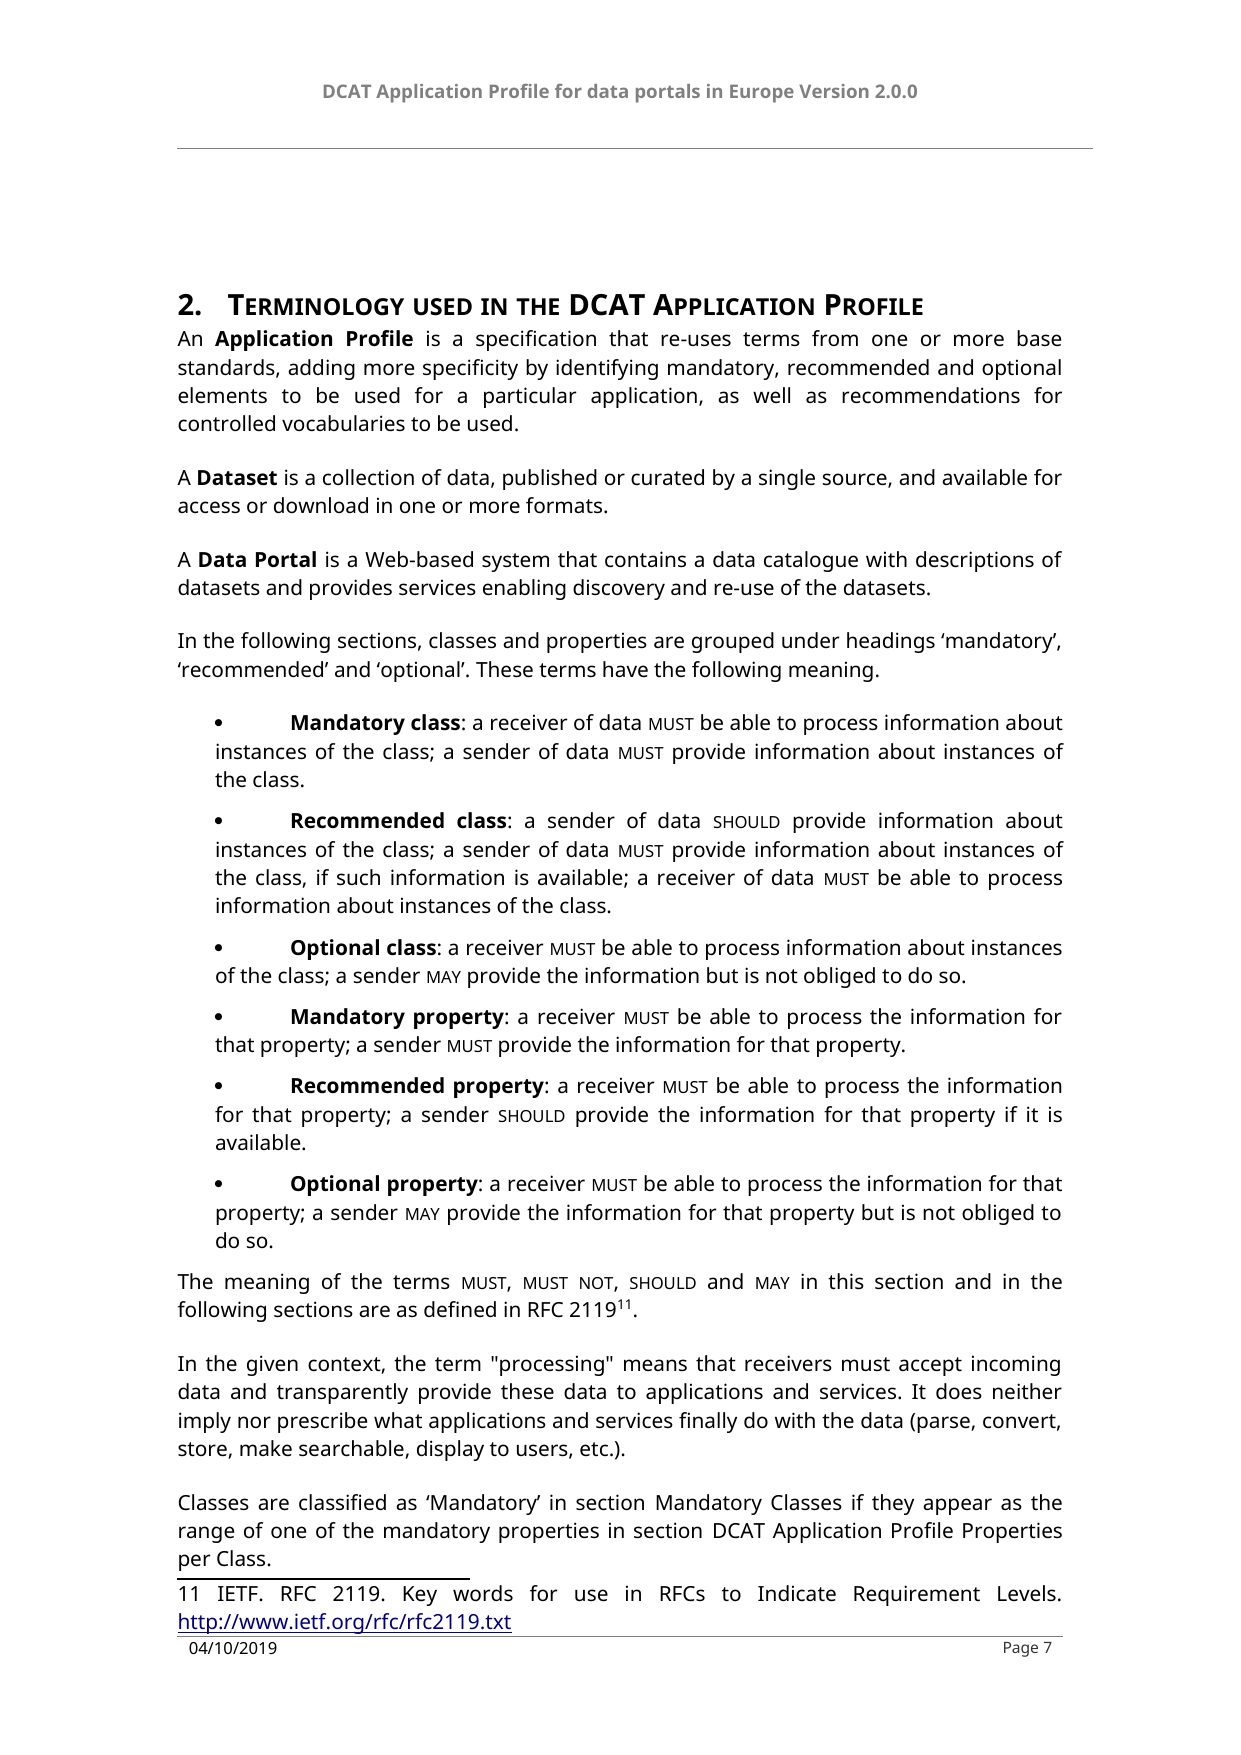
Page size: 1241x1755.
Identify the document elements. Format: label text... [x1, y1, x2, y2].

text An Application Profile is a specification that re-uses terms from one or more base standards, adding more specificity by identifying mandatory, recommended and optional elements to be used for a particular application, as well as recommendations for controlled vocabularies to be used. [177, 324, 1063, 438]
text In the given context, the term "processing" means that receivers must accept incoming data and transparently provide these data to applications and services. It does neither imply nor prescribe what applications and services finally do with the data (parse, convert, store, make searchable, display to users, etc.). [177, 1349, 1063, 1463]
text The meaning of the terms must, must not, should and may in this section and in the following sections are as defined in RFC 2119. [177, 1267, 1063, 1324]
list Optional class: a receiver must be able to process information about instances of the class; a sender may provide the information but is not obliged to do so. [215, 933, 1063, 989]
subtitle Terminology used in the DCAT Application Profile [177, 284, 1063, 324]
text A Dataset is a collection of data, published or curated by a single source, and available for access or download in one or more formats. [177, 463, 1063, 520]
list Mandatory class: a receiver of data must be able to process information about instances of the class; a sender of data must provide information about instances of the class. [215, 708, 1063, 794]
list Optional property: a receiver must be able to process the information for that property; a sender may provide the information for that property but is not obliged to do so. [215, 1169, 1063, 1254]
text IETF. RFC 2119. Key words for use in RFCs to Indicate Requirement Levels. http://www.ietf.org/rfc/rfc2119.txt [177, 1579, 1063, 1636]
list Mandatory property: a receiver must be able to process the information for that property; a sender must provide the information for that property. [215, 1002, 1063, 1059]
list Recommended property: a receiver must be able to process the information for that property; a sender should provide the information for that property if it is available. [215, 1071, 1063, 1157]
text Classes are classified as ‘Mandatory’ in section 3.1 if they appear as the range of one of the mandatory properties in section 4. [177, 1488, 1063, 1573]
list Recommended class: a sender of data should provide information about instances of the class; a sender of data must provide information about instances of the class, if such information is available; a receiver of data must be able to process information about instances of the class. [215, 806, 1063, 920]
text In the following sections, classes and properties are grouped under headings ‘mandatory’, ‘recommended’ and ‘optional’. These terms have the following meaning. [177, 627, 1063, 683]
text A Data Portal is a Web-based system that contains a data catalogue with descriptions of datasets and provides services enabling discovery and re-use of the datasets. [177, 545, 1063, 602]
